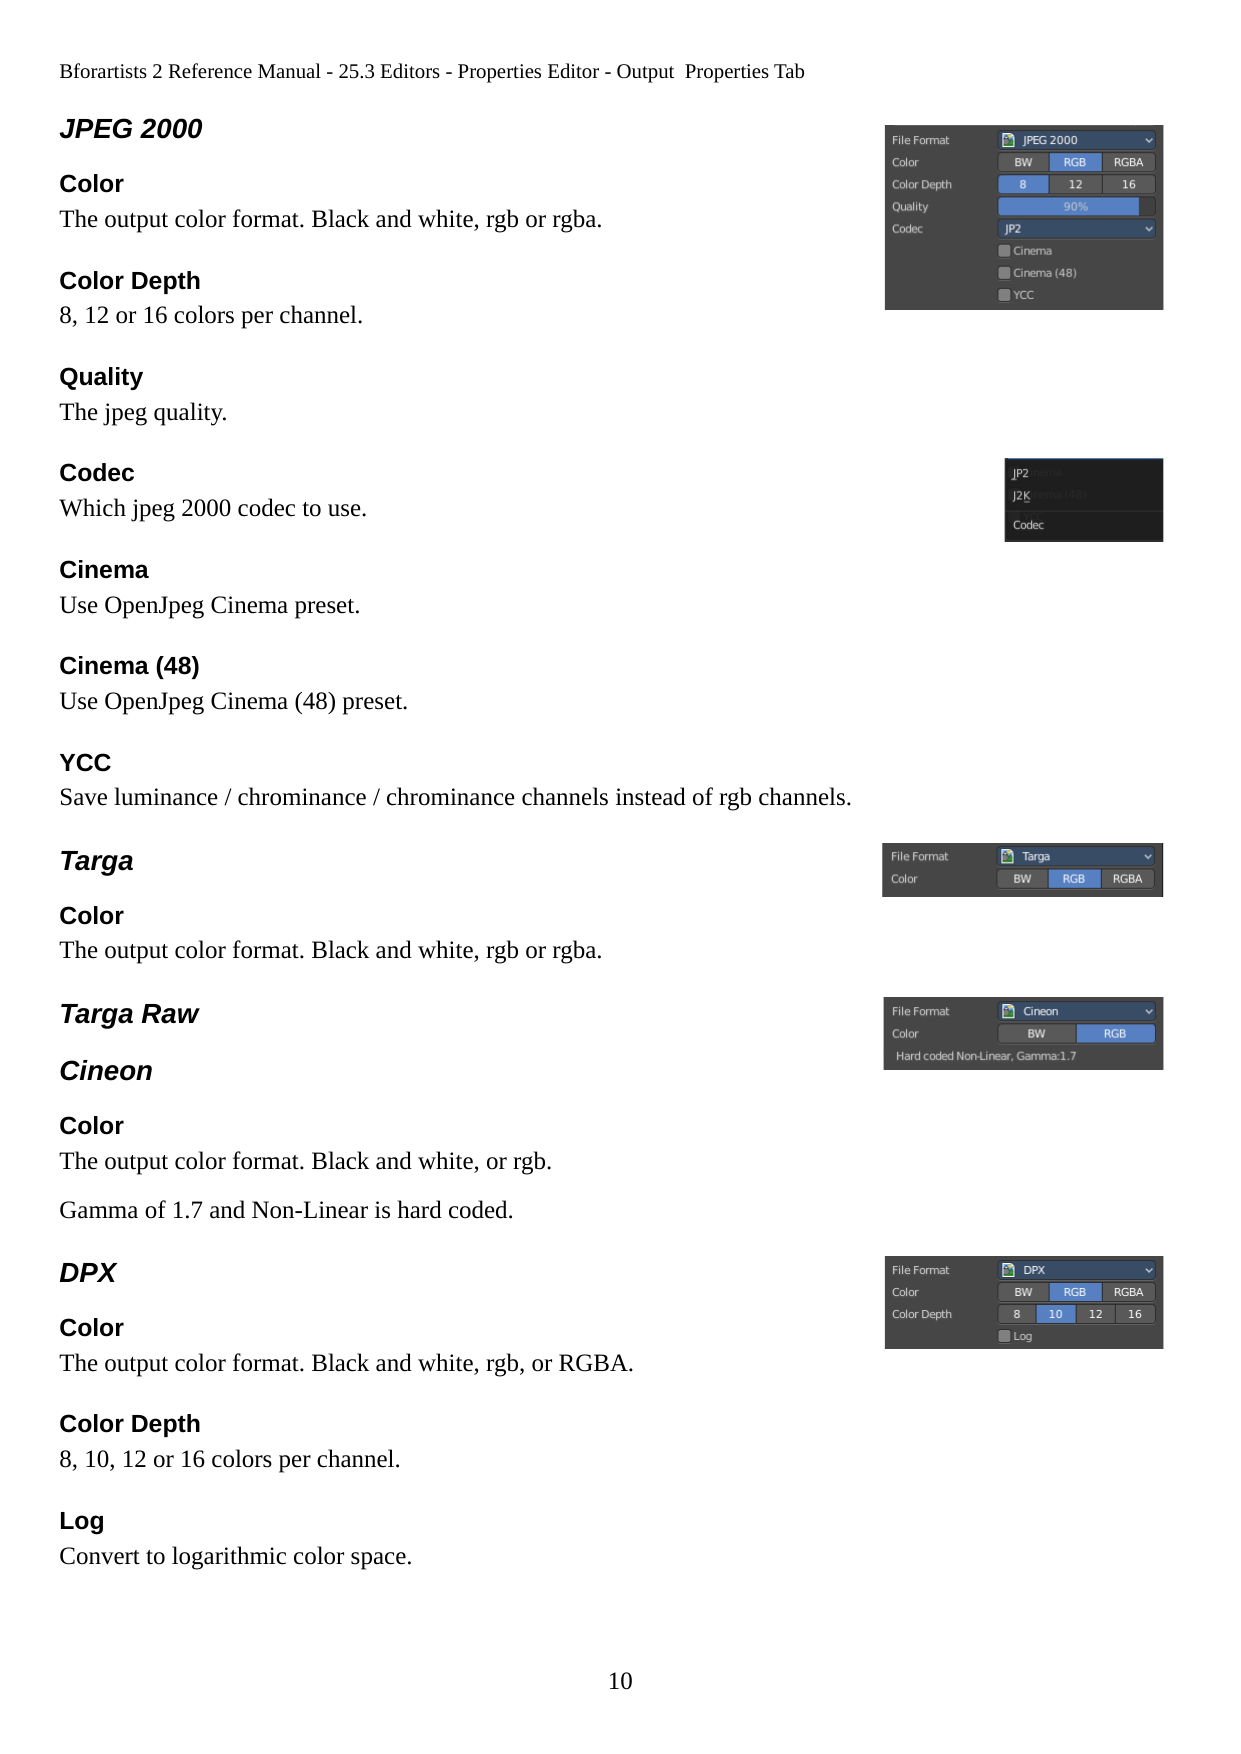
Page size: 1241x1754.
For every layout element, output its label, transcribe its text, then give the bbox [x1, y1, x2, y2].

text 8, 10, 12 or 16 colors per channel. [59, 1444, 1181, 1473]
text The output color format. Black and white, rgb or rgba. [59, 936, 1181, 964]
subtitle Color [59, 1313, 884, 1342]
subtitle [1164, 844, 1181, 876]
subtitle Targa [59, 844, 882, 876]
picture [1004, 458, 1164, 542]
subtitle [1164, 458, 1181, 487]
subtitle Log [59, 1506, 1181, 1534]
subtitle Cinema [59, 555, 1181, 583]
text The output color format. Black and white, or rgb. [59, 1146, 1181, 1174]
text 8, 12 or 16 colors per channel. [59, 301, 1181, 329]
subtitle Color [59, 1111, 1181, 1139]
subtitle Targa Raw [59, 997, 883, 1029]
picture [882, 843, 1164, 897]
text Use OpenJpeg Cinema (48) preset. [59, 686, 1181, 715]
text Use OpenJpeg Cinema preset. [59, 590, 1181, 618]
subtitle YCC [59, 748, 1181, 776]
text The jpeg quality. [59, 397, 1181, 426]
subtitle Color Depth [59, 266, 884, 294]
subtitle Color Depth [59, 1409, 1181, 1438]
subtitle Quality [59, 362, 1181, 391]
text Gamma of 1.7 and Non-Linear is hard coded. [59, 1195, 1181, 1223]
subtitle [1164, 266, 1181, 294]
text Convert to logarithmic color space. [59, 1541, 1181, 1569]
text The output color format. Black and white, rgb, or RGBA. [59, 1348, 1181, 1377]
text Which jpeg 2000 codec to use. [59, 493, 1004, 522]
subtitle Cinema (48) [59, 651, 1181, 680]
subtitle [1164, 1256, 1181, 1288]
subtitle Color [59, 169, 884, 198]
subtitle Color [59, 901, 1181, 929]
picture [883, 997, 1164, 1070]
subtitle Codec [59, 458, 1004, 487]
picture [884, 1256, 1164, 1349]
subtitle DPX [59, 1256, 884, 1288]
subtitle [1164, 169, 1181, 198]
text The output color format. Black and white, rgb or rgba. [59, 204, 884, 233]
subtitle Cineon [59, 1054, 1181, 1086]
subtitle [1164, 1313, 1181, 1342]
subtitle [1164, 997, 1181, 1029]
text Save luminance / chrominance / chrominance channels instead of rgb channels. [59, 782, 1181, 811]
picture [884, 125, 1164, 310]
subtitle JPEG 2000 [59, 113, 1181, 144]
